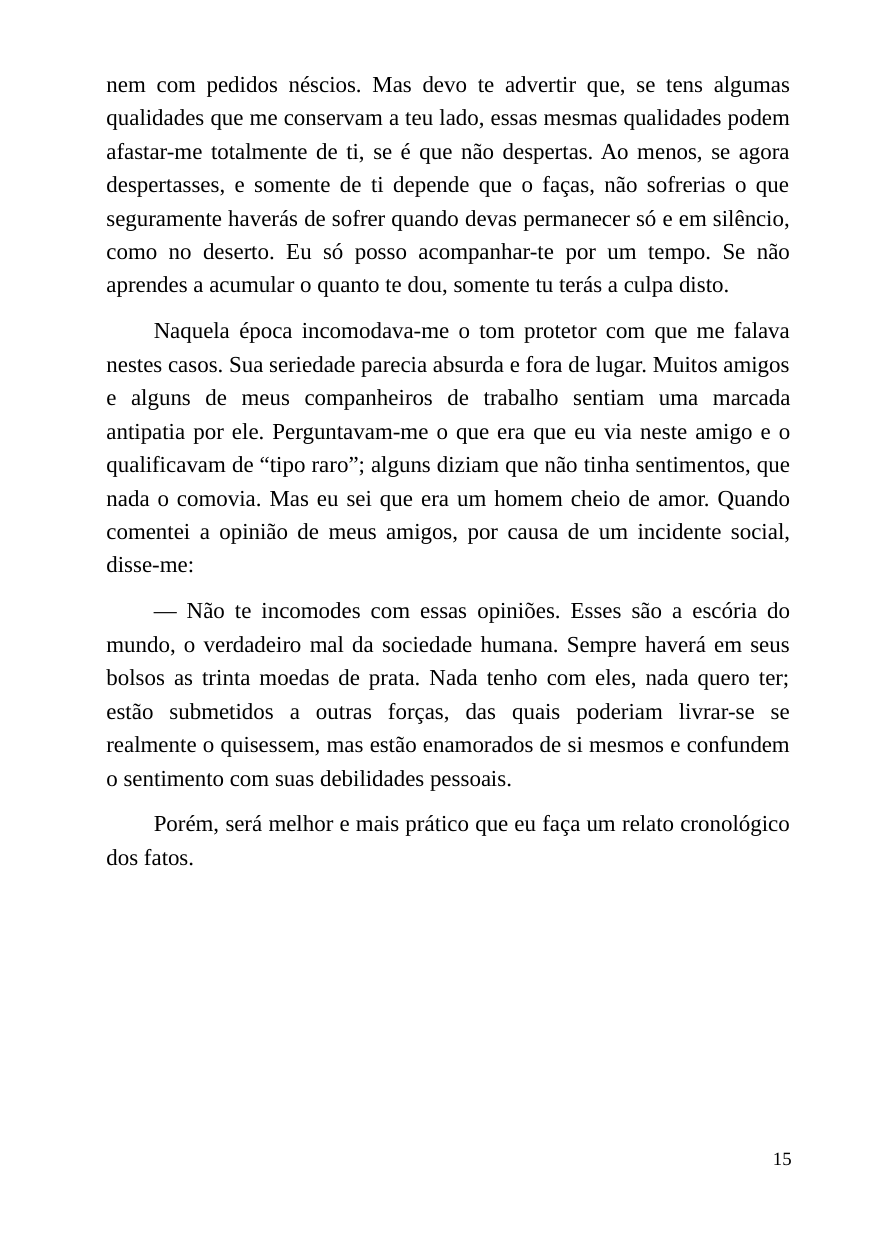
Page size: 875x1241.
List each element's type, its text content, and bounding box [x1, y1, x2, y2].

text — Não te incomodes com essas opiniões. Esses são a escória do mundo, o verdadeiro mal da sociedade humana. Sempre haverá em seus bolsos as trinta moedas de prata. Nada tenho com eles, nada quero ter; estão submetidos a outras forças, das quais poderiam livrar-se se realmente o quisessem, mas estão enamorados de si mesmos e confundem o sentimento com suas debilidades pessoais. [106, 597, 791, 791]
text nem com pedidos néscios. Mas devo te advertir que, se tens algumas qualidades que me conservam a teu lado, essas mesmas qualidades podem afastar-me totalmente de ti, se é que não despertas. Ao menos, se agora despertasses, e somente de ti depende que o faças, não sofrerias o que seguramente haverás de sofrer quando devas permanecer só e em silêncio, como no deserto. Eu só posso acompanhar-te por um tempo. Se não aprendes a acumular o quanto te dou, somente tu terás a culpa disto. [106, 71, 791, 298]
text Naquela época incomodava-me o tom protetor com que me falava nestes casos. Sua seriedade parecia absurda e fora de lugar. Muitos amigos e alguns de meus companheiros de trabalho sentiam uma marcada antipatia por ele. Perguntavam-me o que era que eu via neste amigo e o qualificavam de “tipo raro”; alguns diziam que não tinha sentimentos, que nada o comovia. Mas eu sei que era um homem cheio de amor. Quando comentei a opinião de meus amigos, por causa de um incidente social, disse-me: [106, 317, 791, 578]
text Porém, será melhor e mais prático que eu faça um relato cronológico dos fatos. [106, 811, 791, 870]
